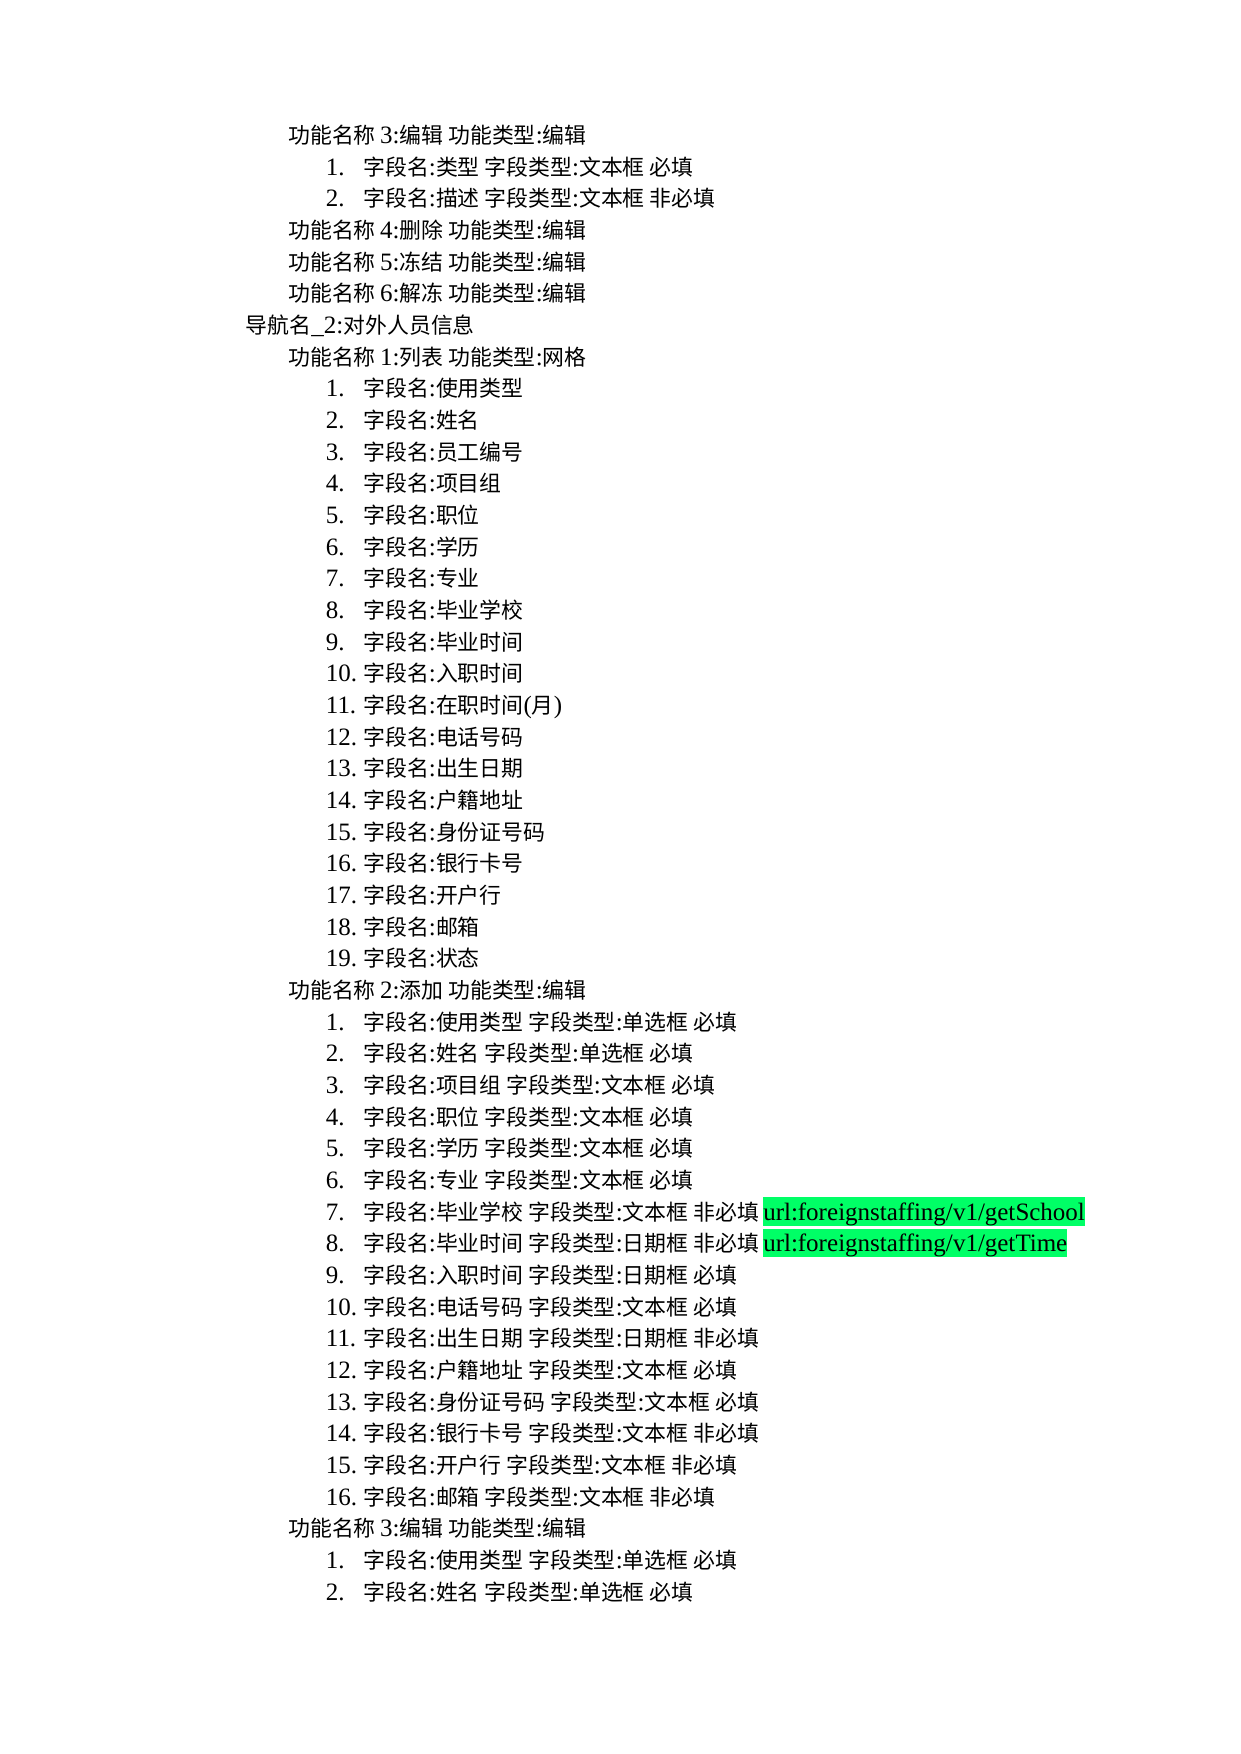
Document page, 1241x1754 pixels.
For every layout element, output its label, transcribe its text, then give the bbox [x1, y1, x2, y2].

list 字段名:银行卡号 [326, 846, 1122, 878]
list 字段名:姓名 [326, 403, 1122, 435]
list 字段名:开户行 字段类型:文本框 非必填 [326, 1448, 1122, 1480]
list 字段名:开户行 [326, 878, 1122, 910]
list 字段名:职位 [326, 498, 1122, 530]
list 字段名:邮箱 字段类型:文本框 非必填 [326, 1480, 1122, 1511]
list 字段名:使用类型 字段类型:单选框 必填 [326, 1543, 1122, 1575]
list 字段名:户籍地址 字段类型:文本框 必填 [326, 1353, 1122, 1385]
list 字段名:使用类型 [326, 371, 1122, 403]
list 字段名:员工编号 [326, 435, 1122, 466]
list 字段名:状态 [326, 941, 1122, 973]
list 字段名:身份证号码 字段类型:文本框 必填 [326, 1385, 1122, 1416]
list 字段名:出生日期 [326, 751, 1122, 783]
list 字段名:邮箱 [326, 910, 1122, 941]
list 字段名:专业 字段类型:文本框 必填 [326, 1163, 1122, 1195]
list 字段名:户籍地址 [326, 783, 1122, 815]
list 字段名:毕业时间 字段类型:日期框 非必填url:foreignstaffing/v1/getTime [326, 1226, 1122, 1258]
list 字段名:类型 字段类型:文本框 必填 [326, 150, 1122, 181]
list 字段名:毕业时间 [326, 625, 1122, 656]
list 字段名:在职时间(月) [326, 688, 1122, 720]
list 字段名:使用类型 字段类型:单选框 必填 [326, 1005, 1122, 1036]
text 功能名称6:解冻 功能类型:编辑 [118, 276, 1122, 308]
list 字段名:职位 字段类型:文本框 必填 [326, 1100, 1122, 1131]
list 字段名:毕业学校 字段类型:文本框 非必填url:foreignstaffing/v1/getSchool [326, 1195, 1122, 1226]
list 字段名:专业 [326, 561, 1122, 593]
text 导航名_2:对外人员信息 [118, 308, 1122, 340]
list 字段名:姓名 字段类型:单选框 必填 [326, 1575, 1122, 1606]
list 字段名:项目组 [326, 466, 1122, 498]
list 字段名:描述 字段类型:文本框 非必填 [326, 181, 1122, 213]
text 功能名称5:冻结 功能类型:编辑 [118, 245, 1122, 276]
list 字段名:电话号码 字段类型:文本框 必填 [326, 1290, 1122, 1321]
list 字段名:毕业学校 [326, 593, 1122, 625]
list 字段名:身份证号码 [326, 815, 1122, 846]
text 功能名称1:列表 功能类型:网格 [118, 340, 1122, 371]
list 字段名:姓名 字段类型:单选框 必填 [326, 1036, 1122, 1068]
list 字段名:出生日期 字段类型:日期框 非必填 [326, 1321, 1122, 1353]
list 字段名:项目组 字段类型:文本框 必填 [326, 1068, 1122, 1100]
list 字段名:入职时间 字段类型:日期框 必填 [326, 1258, 1122, 1290]
text 功能名称3:编辑 功能类型:编辑 [118, 118, 1122, 150]
text 功能名称4:删除 功能类型:编辑 [118, 213, 1122, 245]
text 功能名称2:添加 功能类型:编辑 [118, 973, 1122, 1005]
list 字段名:银行卡号 字段类型:文本框 非必填 [326, 1416, 1122, 1448]
list 字段名:学历 字段类型:文本框 必填 [326, 1131, 1122, 1163]
text 功能名称3:编辑 功能类型:编辑 [118, 1511, 1122, 1543]
list 字段名:学历 [326, 530, 1122, 561]
list 字段名:电话号码 [326, 720, 1122, 751]
list 字段名:入职时间 [326, 656, 1122, 688]
